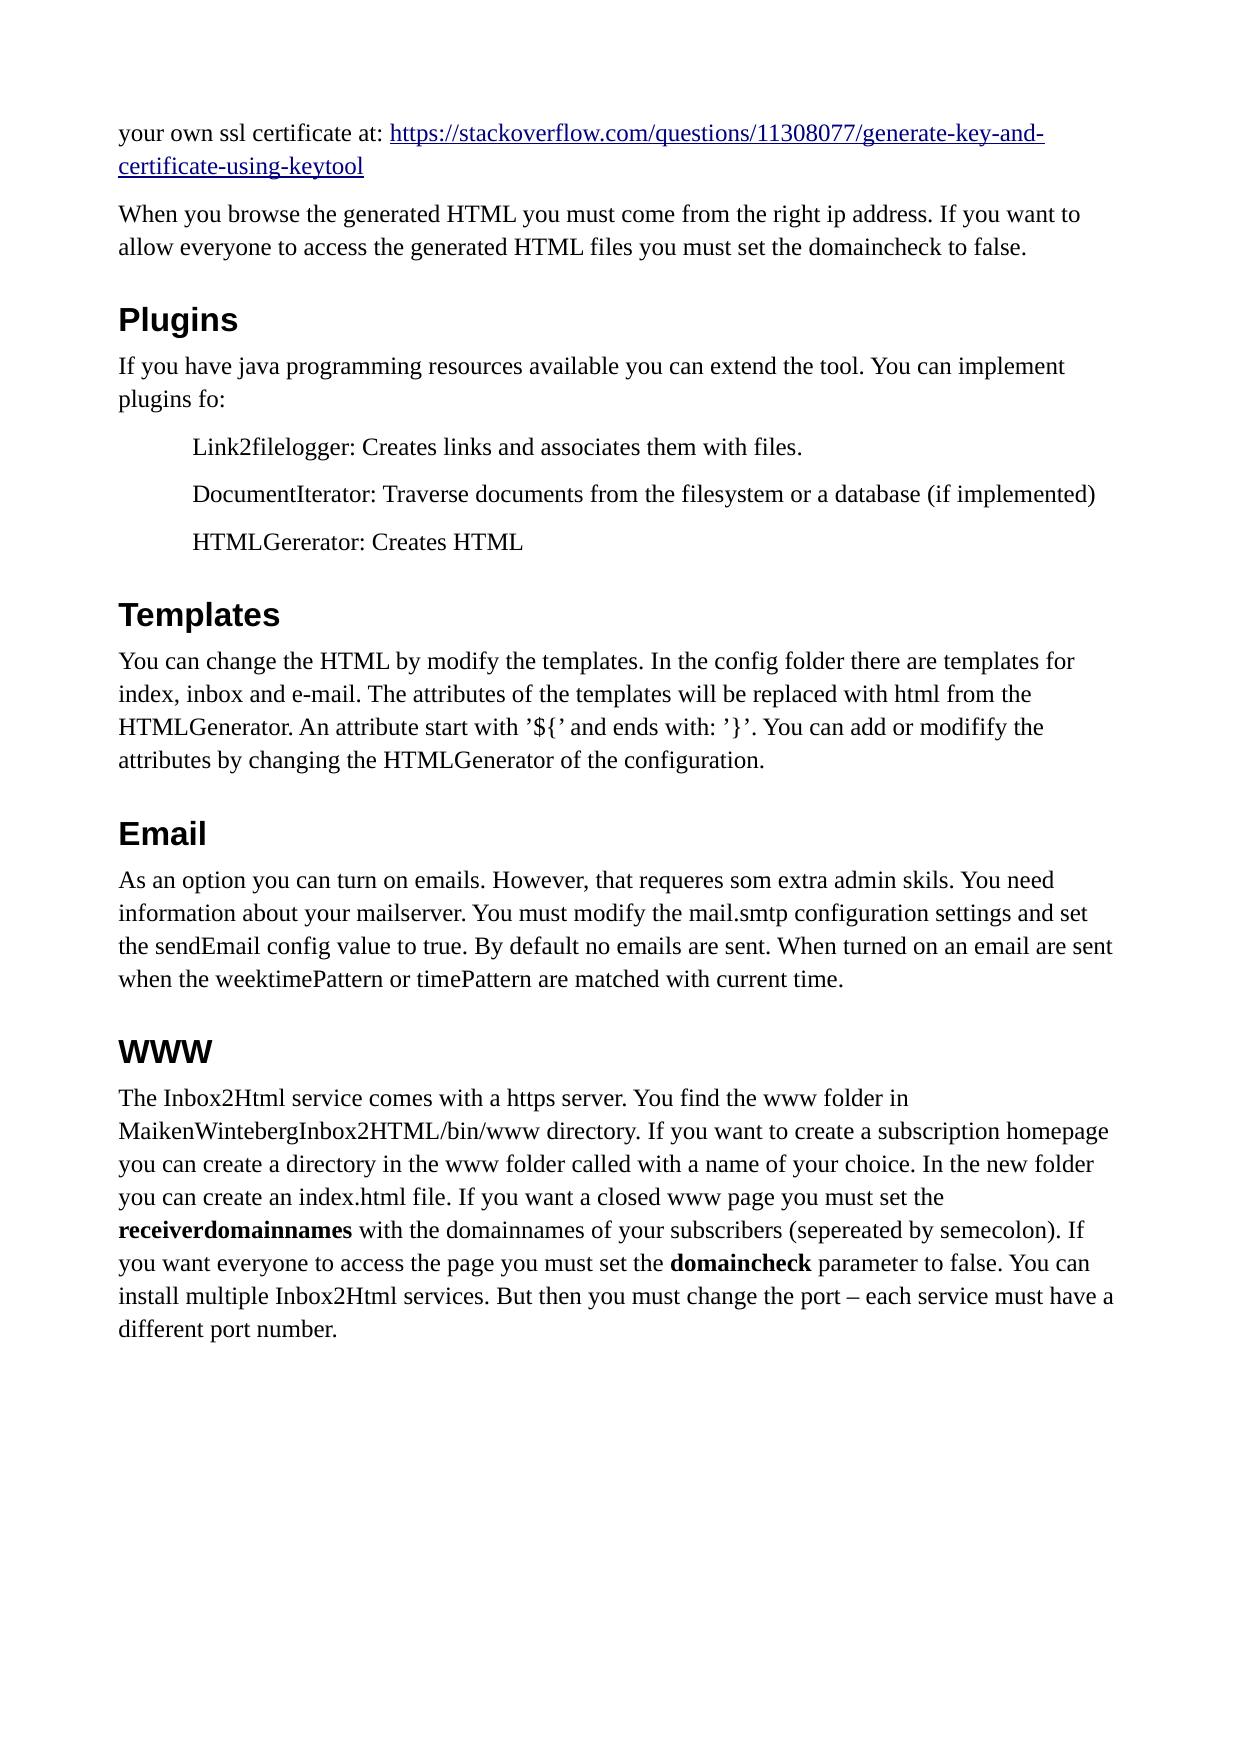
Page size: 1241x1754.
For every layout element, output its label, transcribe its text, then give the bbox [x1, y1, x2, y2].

subtitle Plugins [118, 300, 1122, 339]
text HTMLGererator: Creates HTML [118, 527, 1122, 556]
text your own ssl certificate at: https://stackoverflow.com/questions/11308077/generate-key-and-certificate-using-keytool [118, 118, 1122, 180]
text You can change the HTML by modify the templates. In the config folder there are templates for index, inbox and e-mail. The attributes of the templates will be replaced with html from the HTMLGenerator. An attribute start with ’${’ and ends with: ’}’. You can add or modifify the attributes by changing the HTMLGenerator of the configuration. [118, 646, 1122, 774]
text Link2filelogger: Creates links and associates them with files. [118, 432, 1122, 461]
text As an option you can turn on emails. However, that requeres som extra admin skils. You need information about your mailserver. You must modify the mail.smtp configuration settings and set the sendEmail config value to true. By default no emails are sent. When turned on an email are sent when the weektimePattern or timePattern are matched with current time. [118, 865, 1122, 993]
text DocumentIterator: Traverse documents from the filesystem or a database (if implemented) [118, 479, 1122, 508]
subtitle WWW [118, 1032, 1122, 1071]
text When you browse the generated HTML you must come from the right ip address. If you want to allow everyone to access the generated HTML files you must set the domaincheck to false. [118, 199, 1122, 261]
text The Inbox2Html service comes with a https server. You find the www folder in MaikenWintebergInbox2HTML/bin/www directory. If you want to create a subscription homepage you can create a directory in the www folder called with a name of your choice. In the new folder you can create an index.html file. If you want a closed www page you must set the receiverdomainnames with the domainnames of your subscribers (sepereated by semecolon). If you want everyone to access the page you must set the domaincheck parameter to false. You can install multiple Inbox2Html services. But then you must change the port – each service must have a different port number. [118, 1083, 1122, 1343]
text If you have java programming resources available you can extend the tool. You can implement plugins fo: [118, 351, 1122, 413]
subtitle Templates [118, 595, 1122, 634]
subtitle Email [118, 814, 1122, 852]
